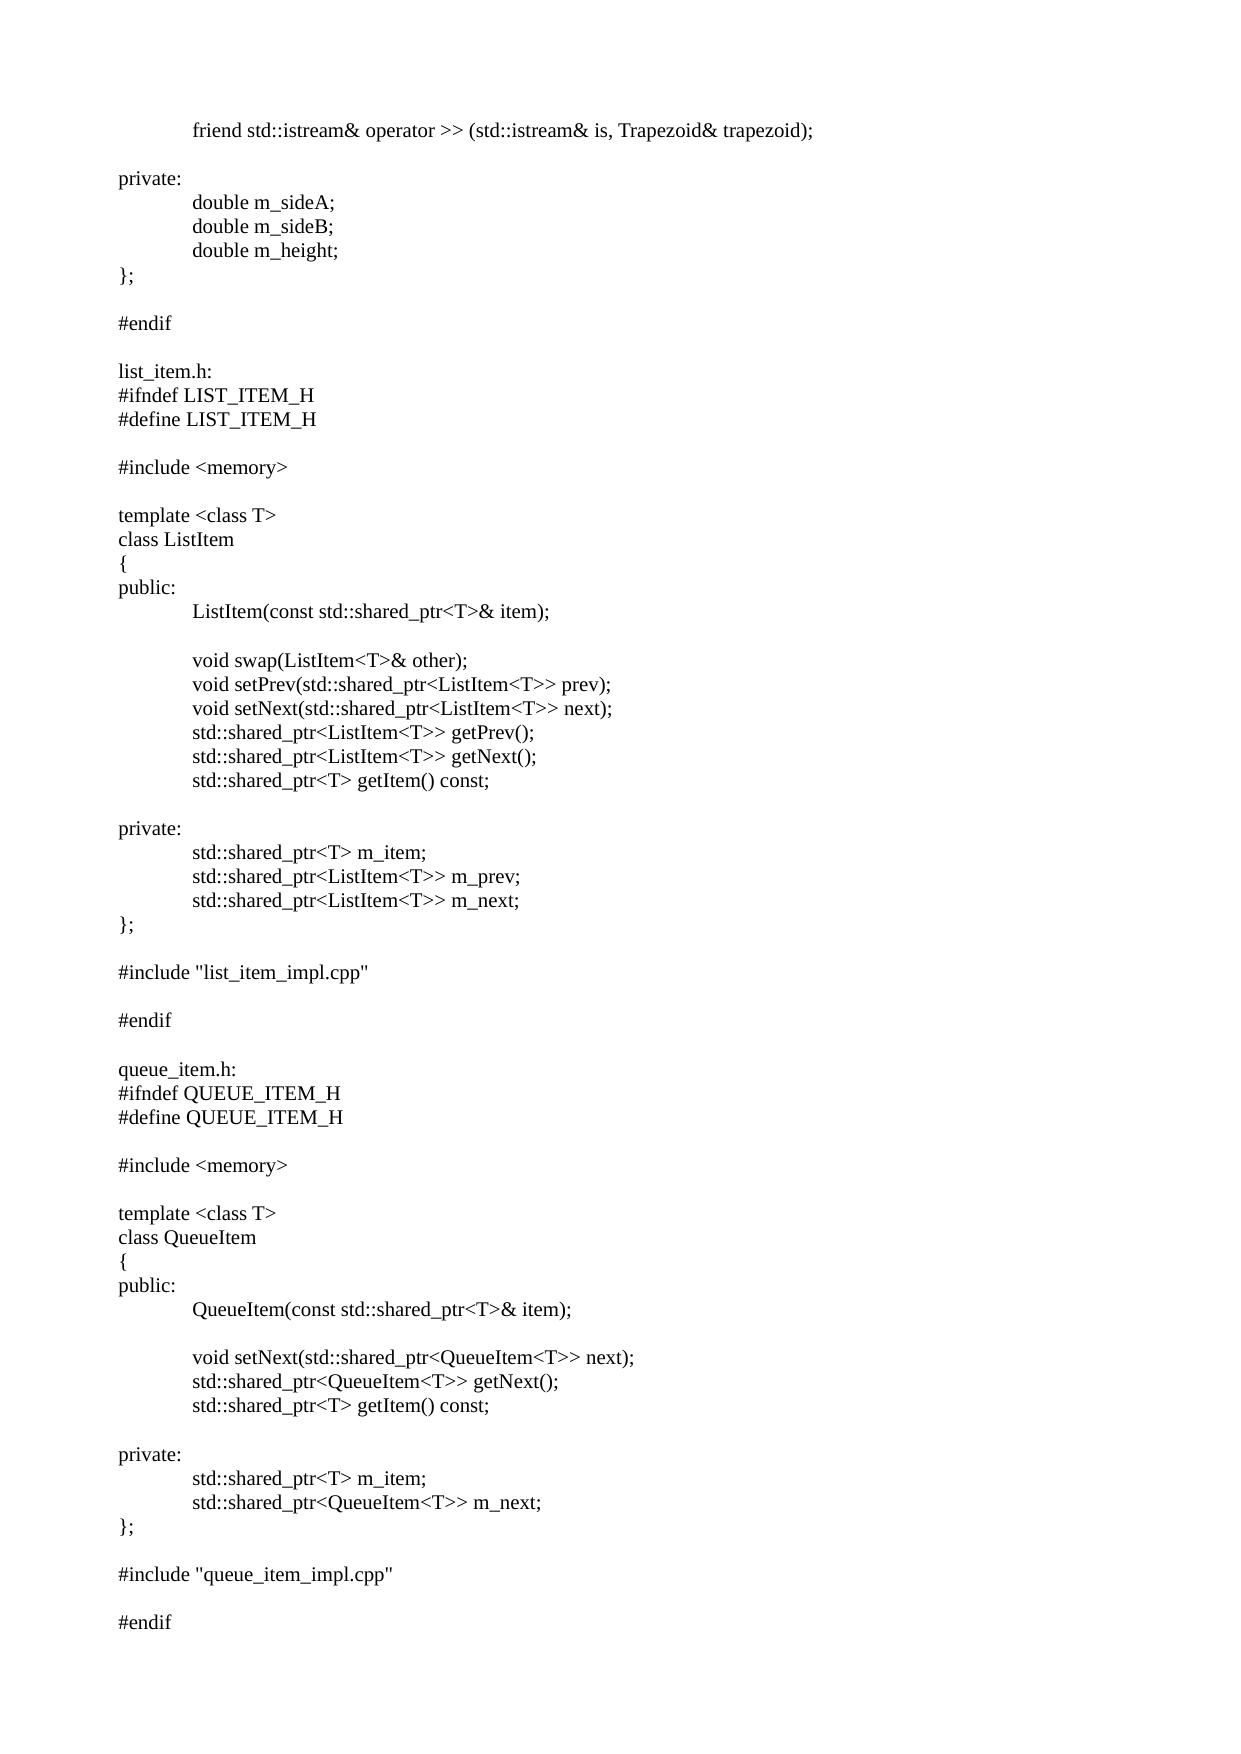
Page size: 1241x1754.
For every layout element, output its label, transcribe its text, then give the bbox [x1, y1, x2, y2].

list double m_sideB; [118, 214, 1122, 238]
list std::shared_ptr<ListItem<T>> m_next; [118, 888, 1122, 912]
list #include "list_item_impl.cpp" [118, 960, 1122, 984]
list std::shared_ptr<ListItem<T>> m_prev; [118, 864, 1122, 888]
list private: [118, 1442, 1122, 1466]
list std::shared_ptr<QueueItem<T>> getNext(); [118, 1369, 1122, 1393]
list #include "queue_item_impl.cpp" [118, 1562, 1122, 1586]
list std::shared_ptr<ListItem<T>> getPrev(); [118, 720, 1122, 744]
list std::shared_ptr<T> m_item; [118, 1466, 1122, 1490]
list double m_sideA; [118, 190, 1122, 214]
list public: [118, 1273, 1122, 1297]
list std::shared_ptr<T> m_item; [118, 840, 1122, 864]
list queue_item.h: [118, 1057, 1122, 1081]
list #include <memory> [118, 1153, 1122, 1177]
list template <class T> [118, 503, 1122, 527]
list }; [118, 912, 1122, 936]
list void setNext(std::shared_ptr<QueueItem<T>> next); [118, 1345, 1122, 1369]
list #ifndef LIST_ITEM_H [118, 383, 1122, 407]
list { [118, 551, 1122, 575]
list private: [118, 166, 1122, 190]
list void setPrev(std::shared_ptr<ListItem<T>> prev); [118, 672, 1122, 696]
list }; [118, 262, 1122, 287]
list QueueItem(const std::shared_ptr<T>& item); [118, 1297, 1122, 1321]
list #include <memory> [118, 455, 1122, 479]
list #endif [118, 1610, 1122, 1634]
list double m_height; [118, 238, 1122, 262]
list std::shared_ptr<T> getItem() const; [118, 768, 1122, 792]
list }; [118, 1514, 1122, 1538]
list std::shared_ptr<QueueItem<T>> m_next; [118, 1490, 1122, 1514]
list #define LIST_ITEM_H [118, 407, 1122, 431]
list friend std::istream& operator >> (std::istream& is, Trapezoid& trapezoid); [118, 118, 1122, 142]
list #endif [118, 311, 1122, 335]
list template <class T> [118, 1201, 1122, 1225]
list list_item.h: [118, 359, 1122, 383]
list class ListItem [118, 527, 1122, 551]
list #define QUEUE_ITEM_H [118, 1105, 1122, 1129]
list std::shared_ptr<ListItem<T>> getNext(); [118, 744, 1122, 768]
list #endif [118, 1008, 1122, 1032]
list #ifndef QUEUE_ITEM_H [118, 1081, 1122, 1105]
list ListItem(const std::shared_ptr<T>& item); [118, 599, 1122, 623]
list std::shared_ptr<T> getItem() const; [118, 1393, 1122, 1417]
list private: [118, 816, 1122, 840]
list void swap(ListItem<T>& other); [118, 647, 1122, 672]
list { [118, 1249, 1122, 1273]
list void setNext(std::shared_ptr<ListItem<T>> next); [118, 696, 1122, 720]
list public: [118, 575, 1122, 599]
list class QueueItem [118, 1225, 1122, 1249]
